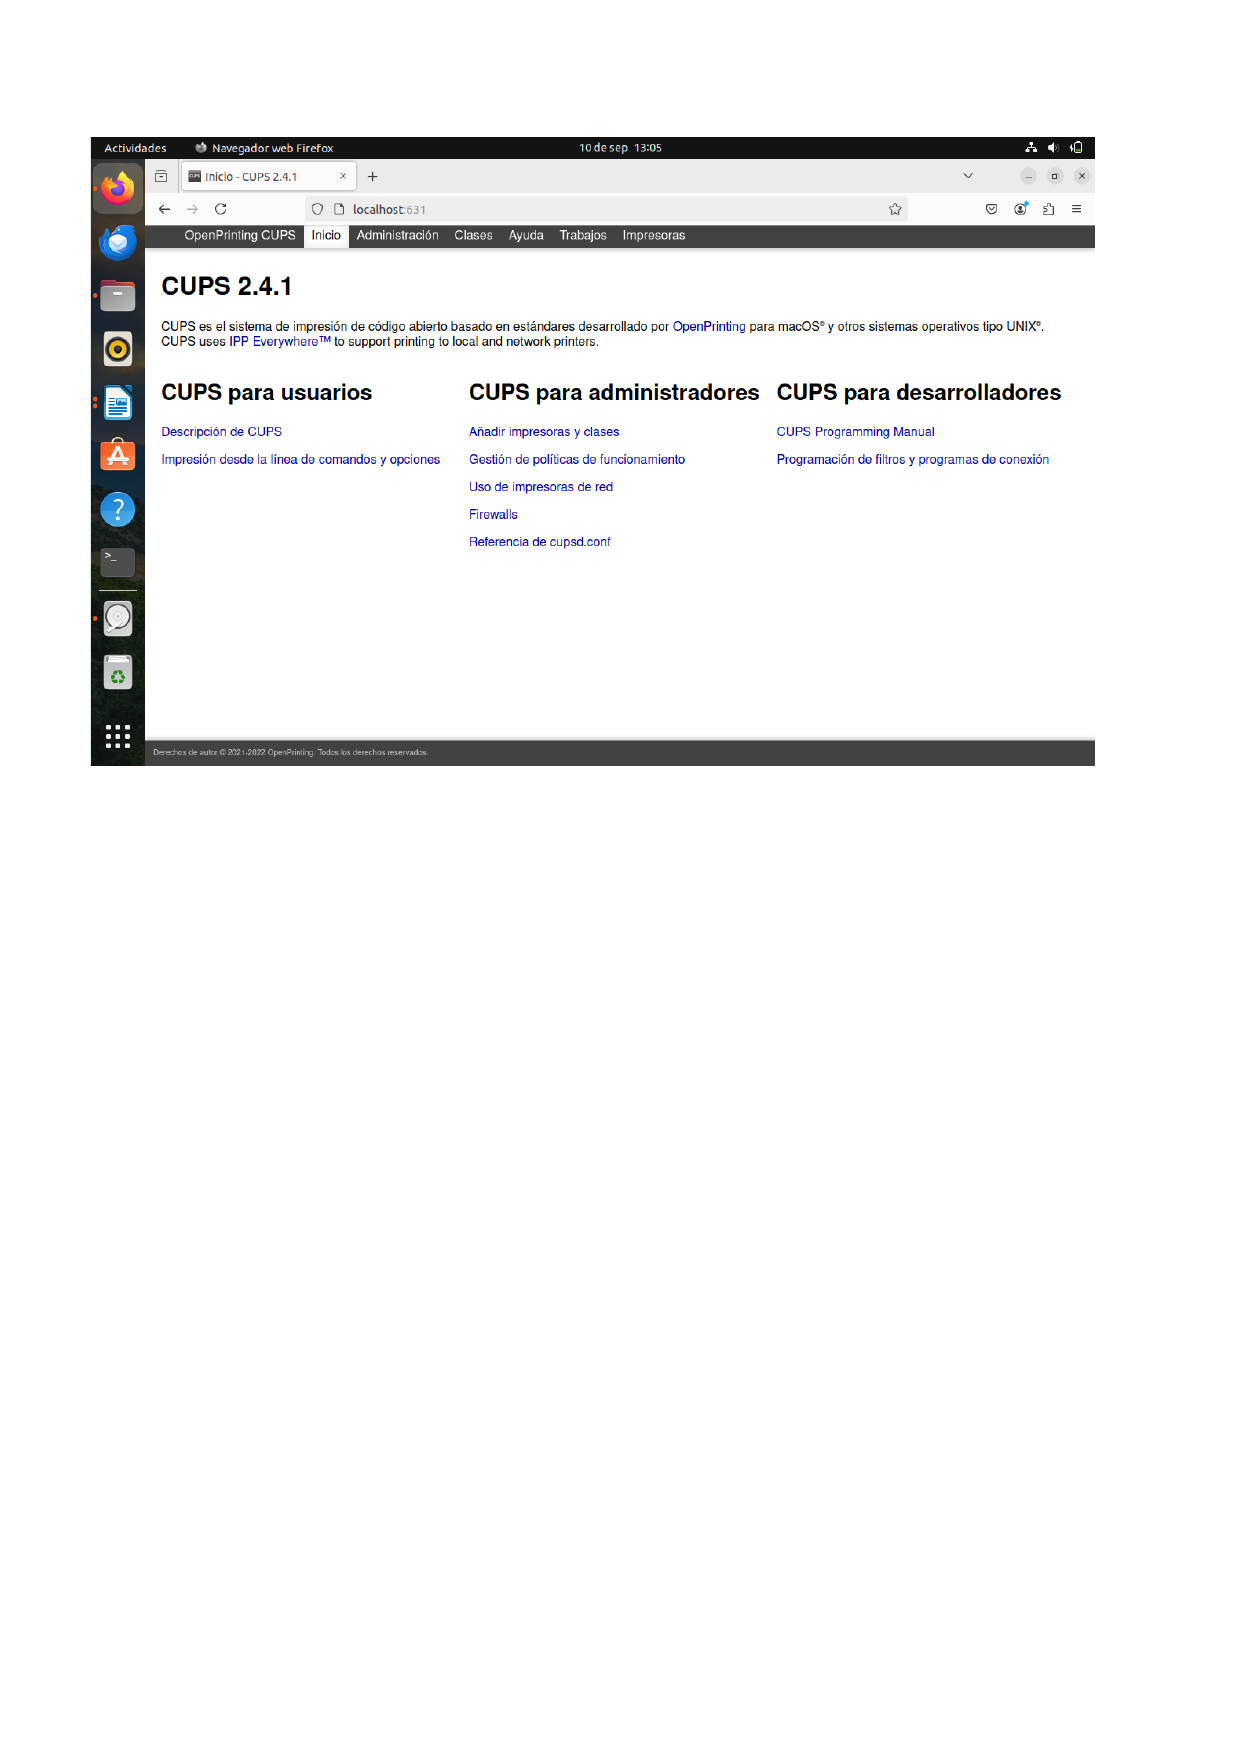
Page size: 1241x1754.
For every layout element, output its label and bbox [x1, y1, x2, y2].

picture [90, 137, 1095, 766]
